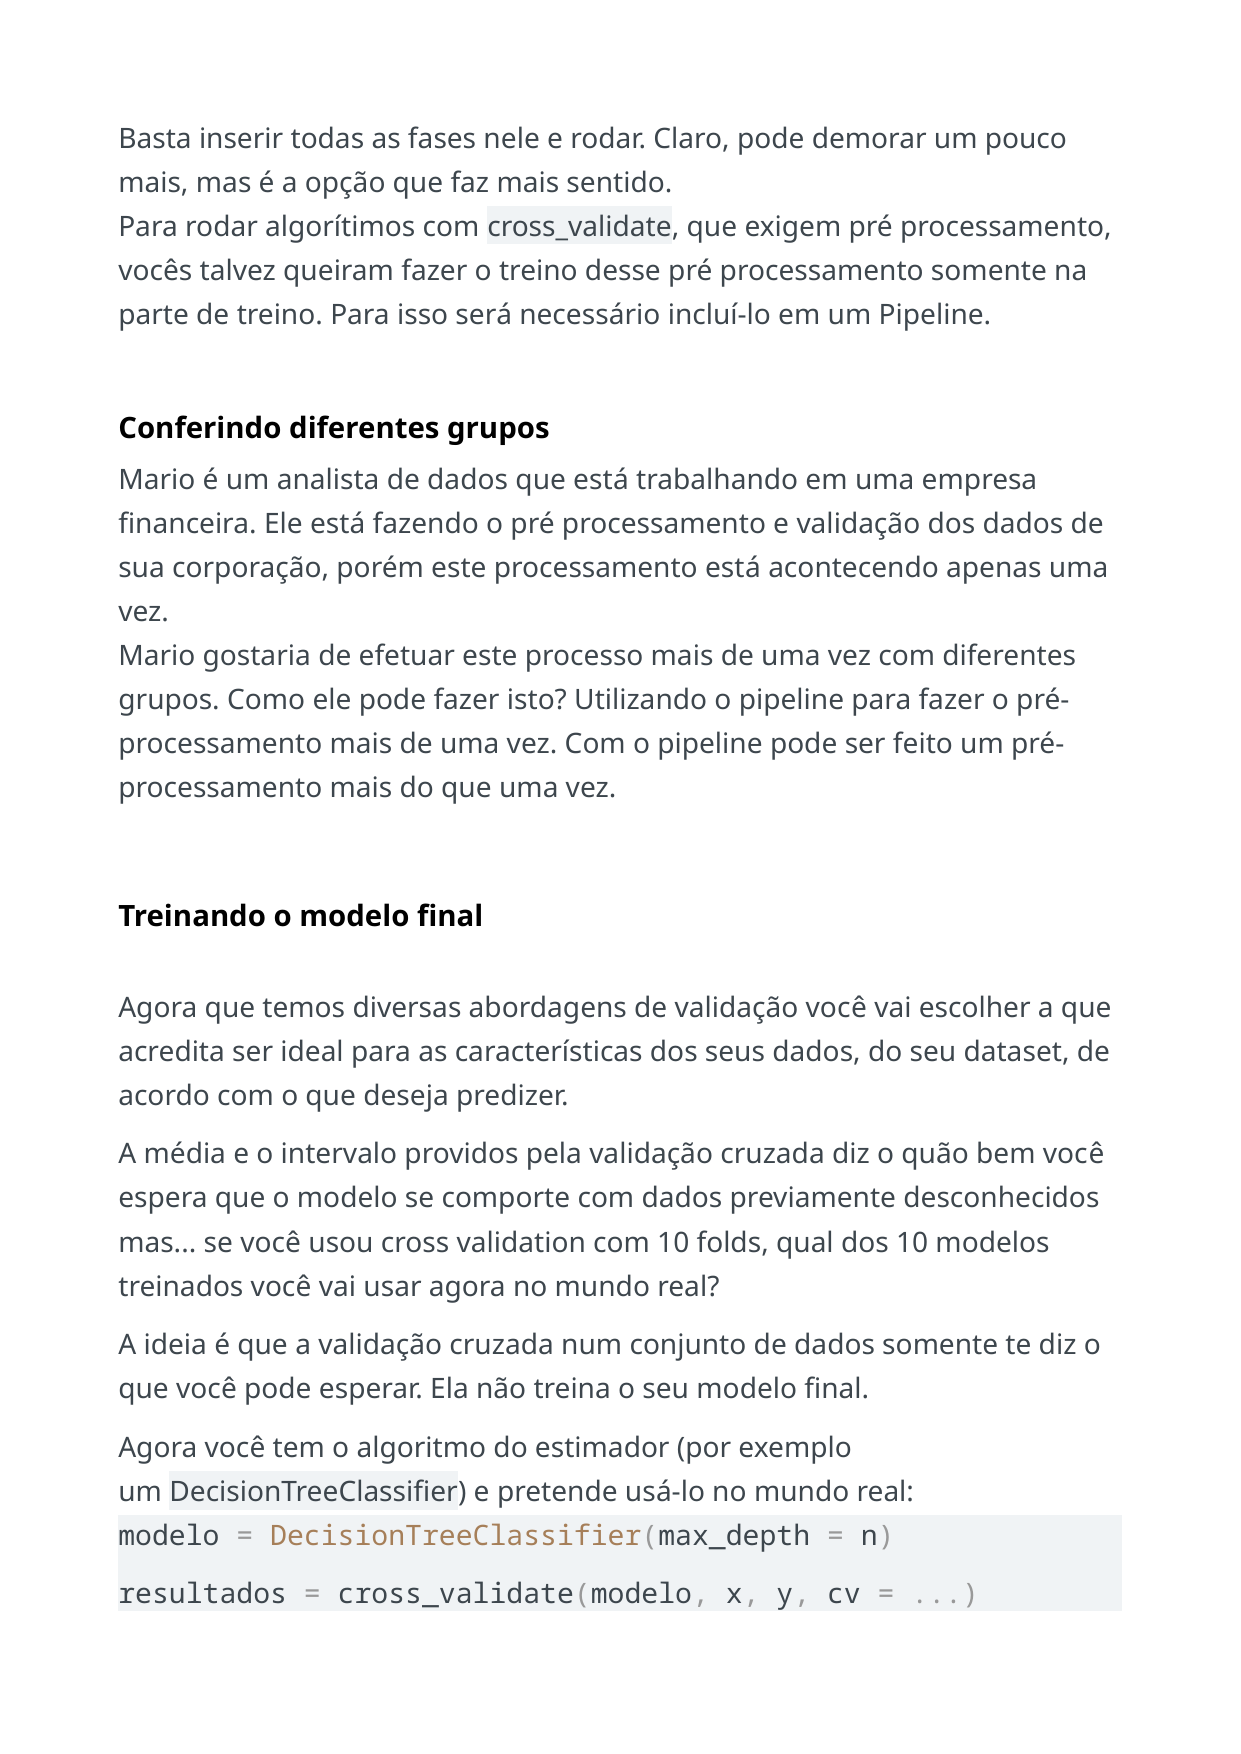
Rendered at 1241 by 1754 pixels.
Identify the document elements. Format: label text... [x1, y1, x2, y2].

text Agora que temos diversas abordagens de validação você vai escolher a que acredita ser ideal para as características dos seus dados, do seu dataset, de acordo com o que deseja predizer. [118, 947, 1122, 1113]
text modelo = DecisionTreeClassifier(max_depth = n) [118, 1515, 1122, 1554]
text Basta inserir todas as fases nele e rodar. Claro, pode demorar um pouco mais, mas é a opção que faz mais sentido. [118, 118, 1122, 201]
text Mario é um analista de dados que está trabalhando em uma empresa financeira. Ele está fazendo o pré processamento e validação dos dados de sua corporação, porém este processamento está acontecendo apenas uma vez. [118, 459, 1122, 630]
text Agora você tem o algoritmo do estimador (por exemplo um DecisionTreeClassifier) e pretende usá-lo no mundo real: [118, 1427, 1122, 1510]
text A ideia é que a validação cruzada num conjunto de dados somente te diz o que você pode esperar. Ela não treina o seu modelo final. [118, 1324, 1122, 1407]
text A média e o intervalo providos pela validação cruzada diz o quão bem você espera que o modelo se comporte com dados previamente desconhecidos mas... se você usou cross validation com 10 folds, qual dos 10 modelos treinados você vai usar agora no mundo real? [118, 1134, 1122, 1304]
text Mario gostaria de efetuar este processo mais de uma vez com diferentes grupos. Como ele pode fazer isto? Utilizando o pipeline para fazer o pré-processamento mais de uma vez. Com o pipeline pode ser feito um pré-processamento mais do que uma vez. [118, 636, 1122, 806]
subtitle Treinando o modelo final [118, 895, 1122, 935]
text Para rodar algorítimos com cross_validate, que exigem pré processamento, vocês talvez queiram fazer o treino desse pré processamento somente na parte de treino. Para isso será necessário incluí-lo em um Pipeline. [118, 206, 1122, 333]
subtitle Conferindo diferentes grupos [118, 407, 1122, 447]
text resultados = cross_validate(modelo, x, y, cv = ...) [118, 1573, 1122, 1611]
